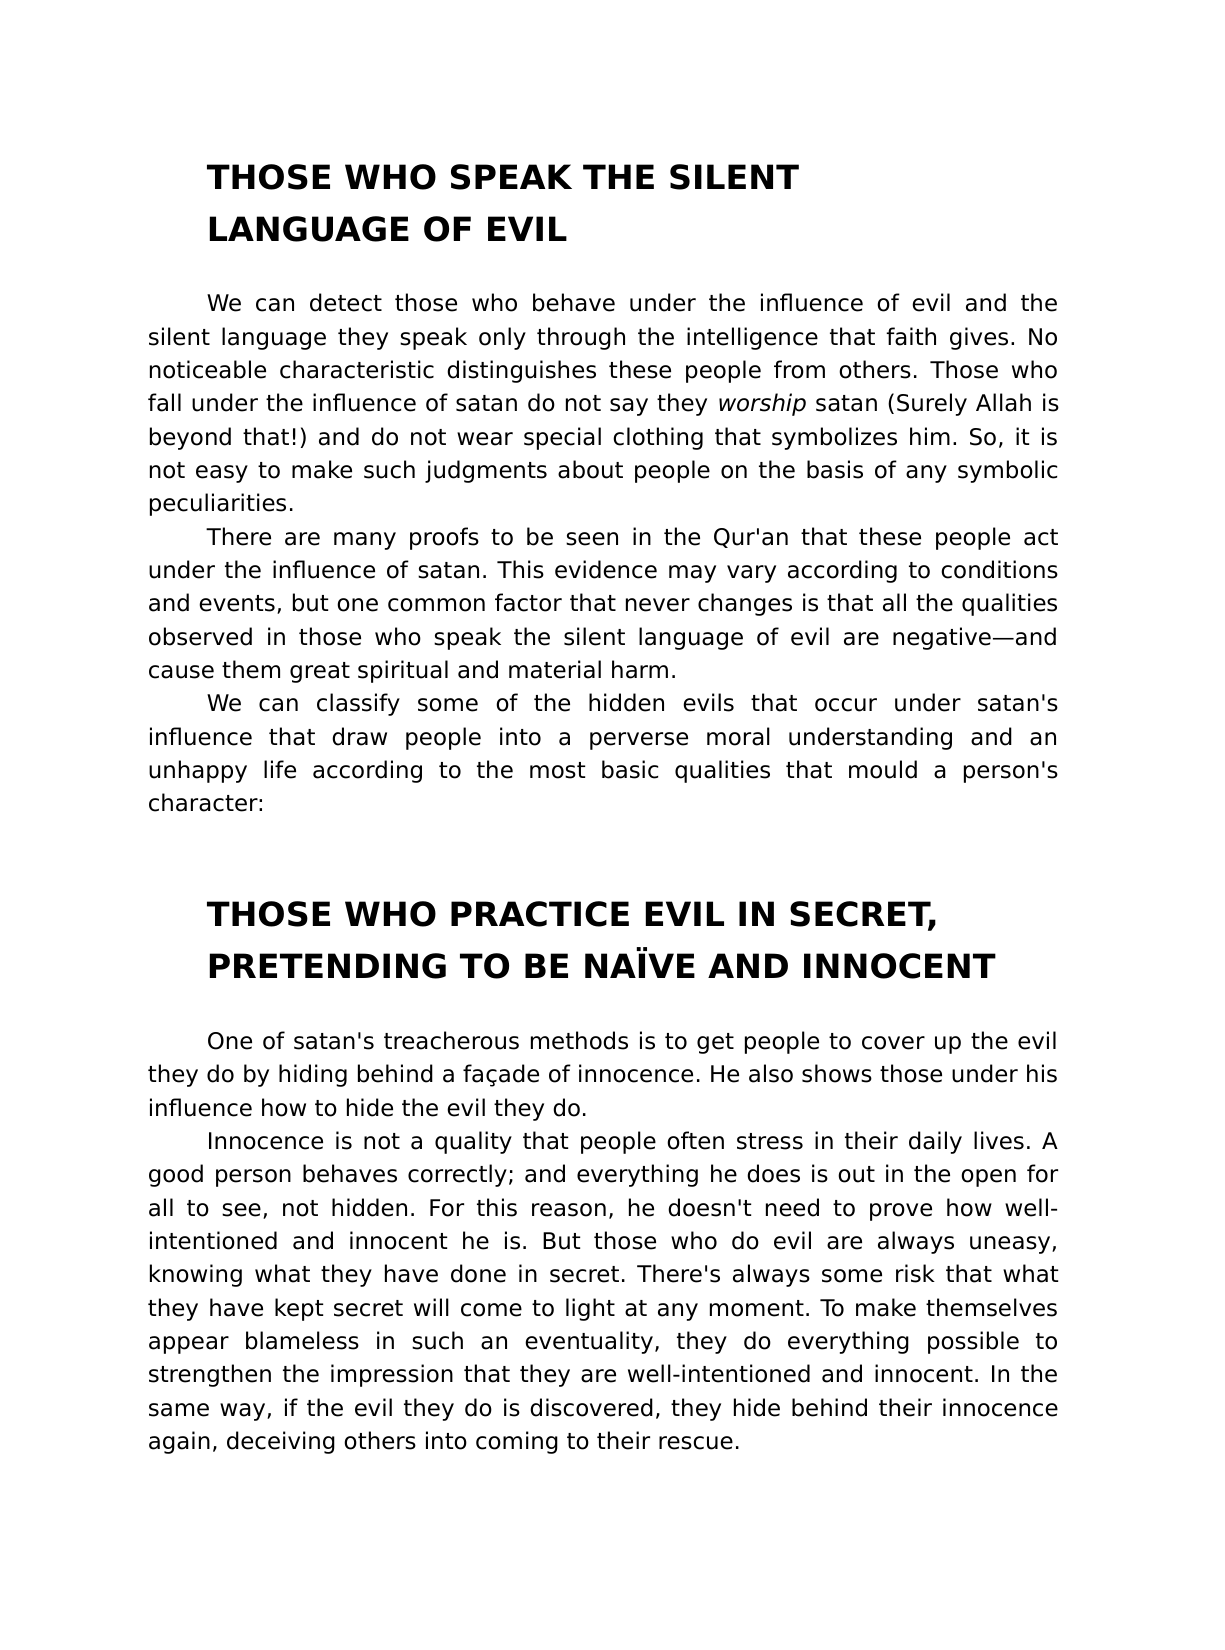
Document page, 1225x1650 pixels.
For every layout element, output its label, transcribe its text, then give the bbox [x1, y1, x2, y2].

text There are many proofs to be seen in the Qur'an that these people act under the influence of satan. This evidence may vary according to conditions and events, but one common factor that never changes is that all the qualities observed in those who speak the silent language of evil are negative—and cause them great spiritual and material harm. [148, 518, 1060, 685]
text Innocence is not a quality that people often stress in their daily lives. A good person behaves correctly; and everything he does is out in the open for all to see, not hidden. For this reason, he doesn't need to prove how well-intentioned and innocent he is. But those who do evil are always uneasy, knowing what they have done in secret. There's always some risk that what they have kept secret will come to light at any moment. To make themselves appear blameless in such an eventuality, they do everything possible to strengthen the impression that they are well-intentioned and innocent. In the same way, if the evil they do is discovered, they hide behind their innocence again, deceiving others into coming to their rescue. [148, 1123, 1060, 1456]
text We can detect those who behave under the influence of evil and the silent language they speak only through the intelligence that faith gives. No noticeable characteristic distinguishes these people from others. Those who fall under the influence of satan do not say they worship satan (Surely Allah is beyond that!) and do not wear special clothing that symbolizes him. So, it is not easy to make such judgments about people on the basis of any symbolic peculiarities. [148, 285, 1060, 518]
text THOSE WHO SPEAK THE SILENT [148, 148, 1060, 200]
text LANGUAGE OF EVIL [148, 200, 1060, 252]
text PRETENDING TO BE NAÏVE AND INNOCENT [148, 937, 1060, 989]
text THOSE WHO PRACTICE EVIL IN SECRET, [148, 885, 1060, 937]
text One of satan's treacherous methods is to get people to cover up the evil they do by hiding behind a façade of innocence. He also shows those under his influence how to hide the evil they do. [148, 1023, 1060, 1123]
text We can classify some of the hidden evils that occur under satan's influence that draw people into a perverse moral understanding and an unhappy life according to the most basic qualities that mould a person's character: [148, 685, 1060, 818]
